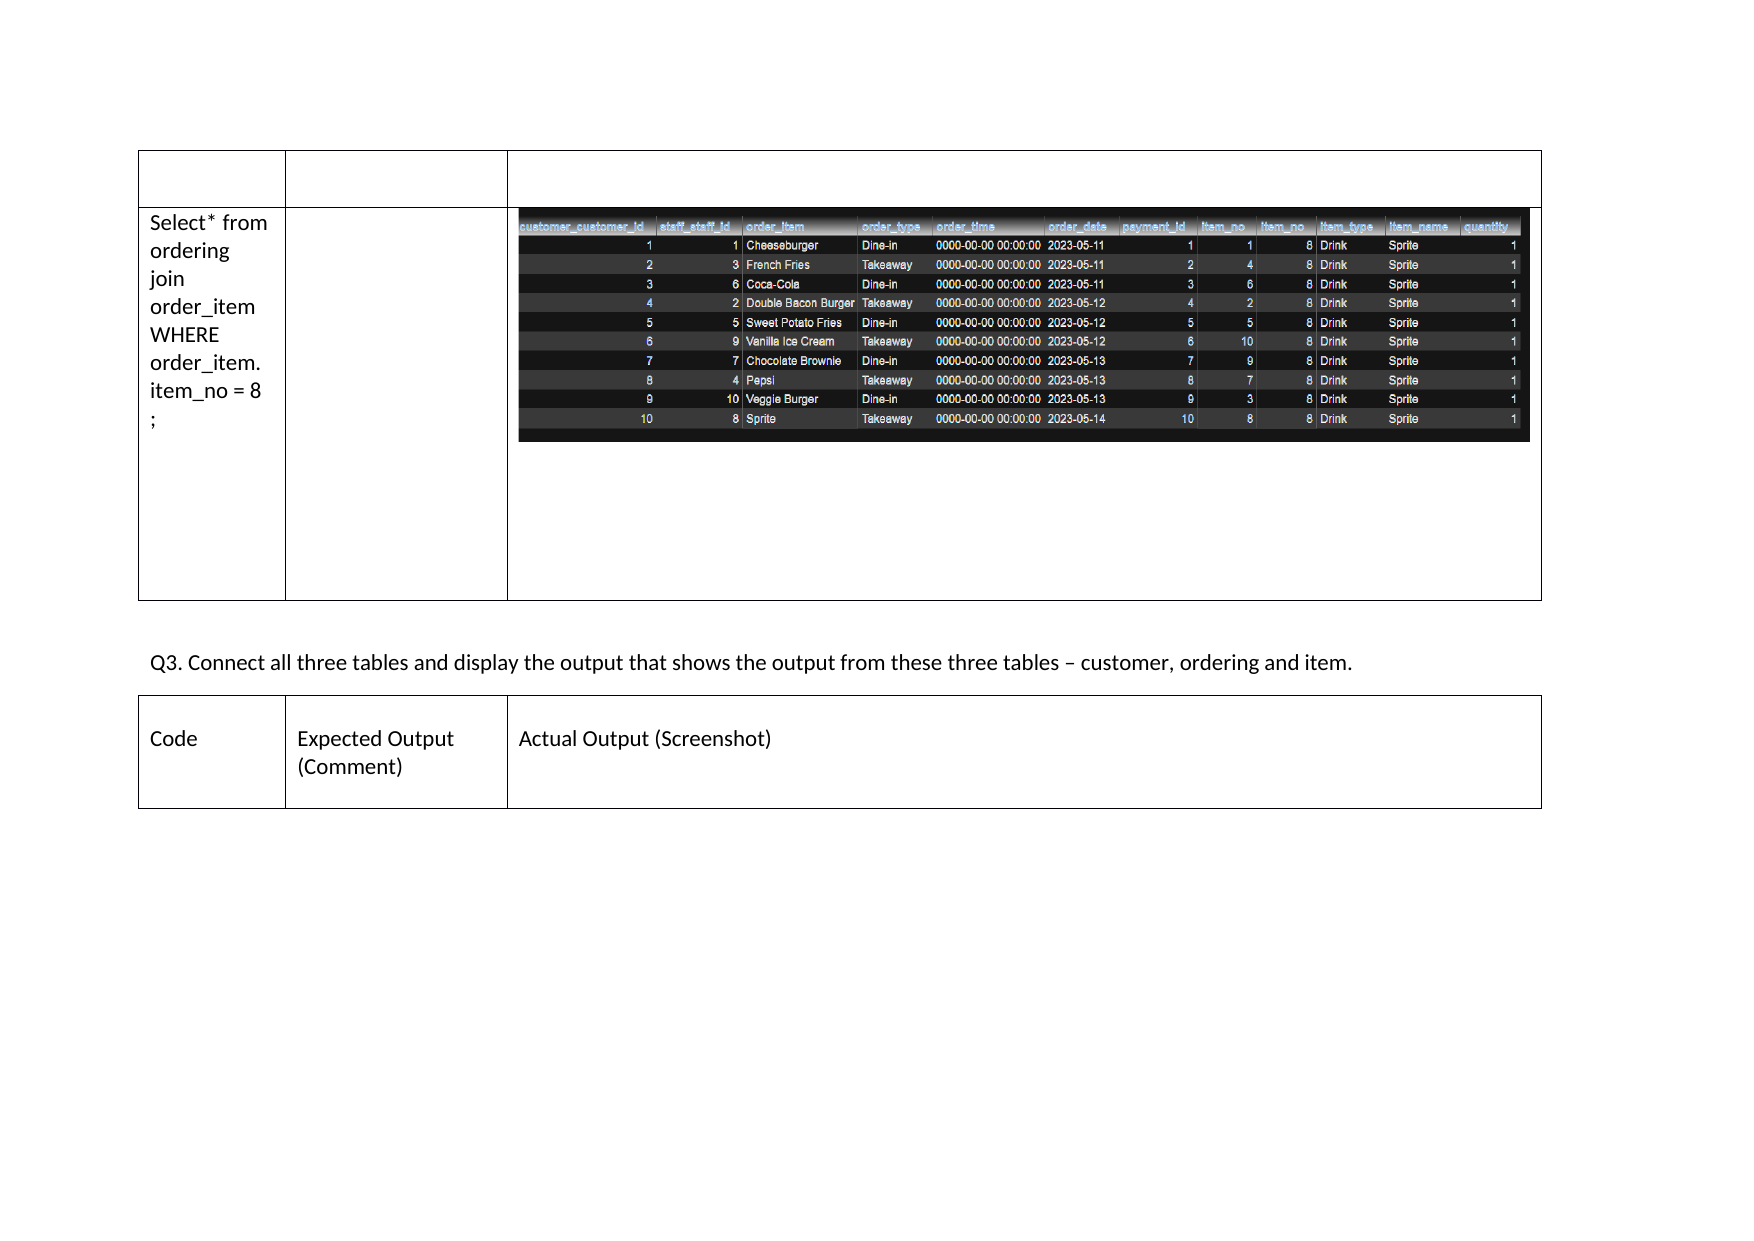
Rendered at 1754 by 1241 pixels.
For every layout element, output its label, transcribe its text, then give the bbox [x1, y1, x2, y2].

table_header Expected Output (Comment) [286, 696, 507, 808]
text Q3. Connect all three tables and display the output that shows the output from these three tables – customer, ordering and item. [150, 648, 1604, 676]
table_cell [508, 151, 1541, 207]
table_cell [139, 151, 285, 207]
picture [518, 208, 1530, 442]
table_header Actual Output (Screenshot) [508, 696, 1541, 808]
table_cell [508, 208, 1541, 600]
table_cell Select* from ordering join order_item WHERE order_item. item_no = 8 ; [139, 208, 285, 600]
table_cell [286, 151, 507, 207]
table_header Code [139, 696, 285, 808]
table_cell [286, 208, 507, 600]
